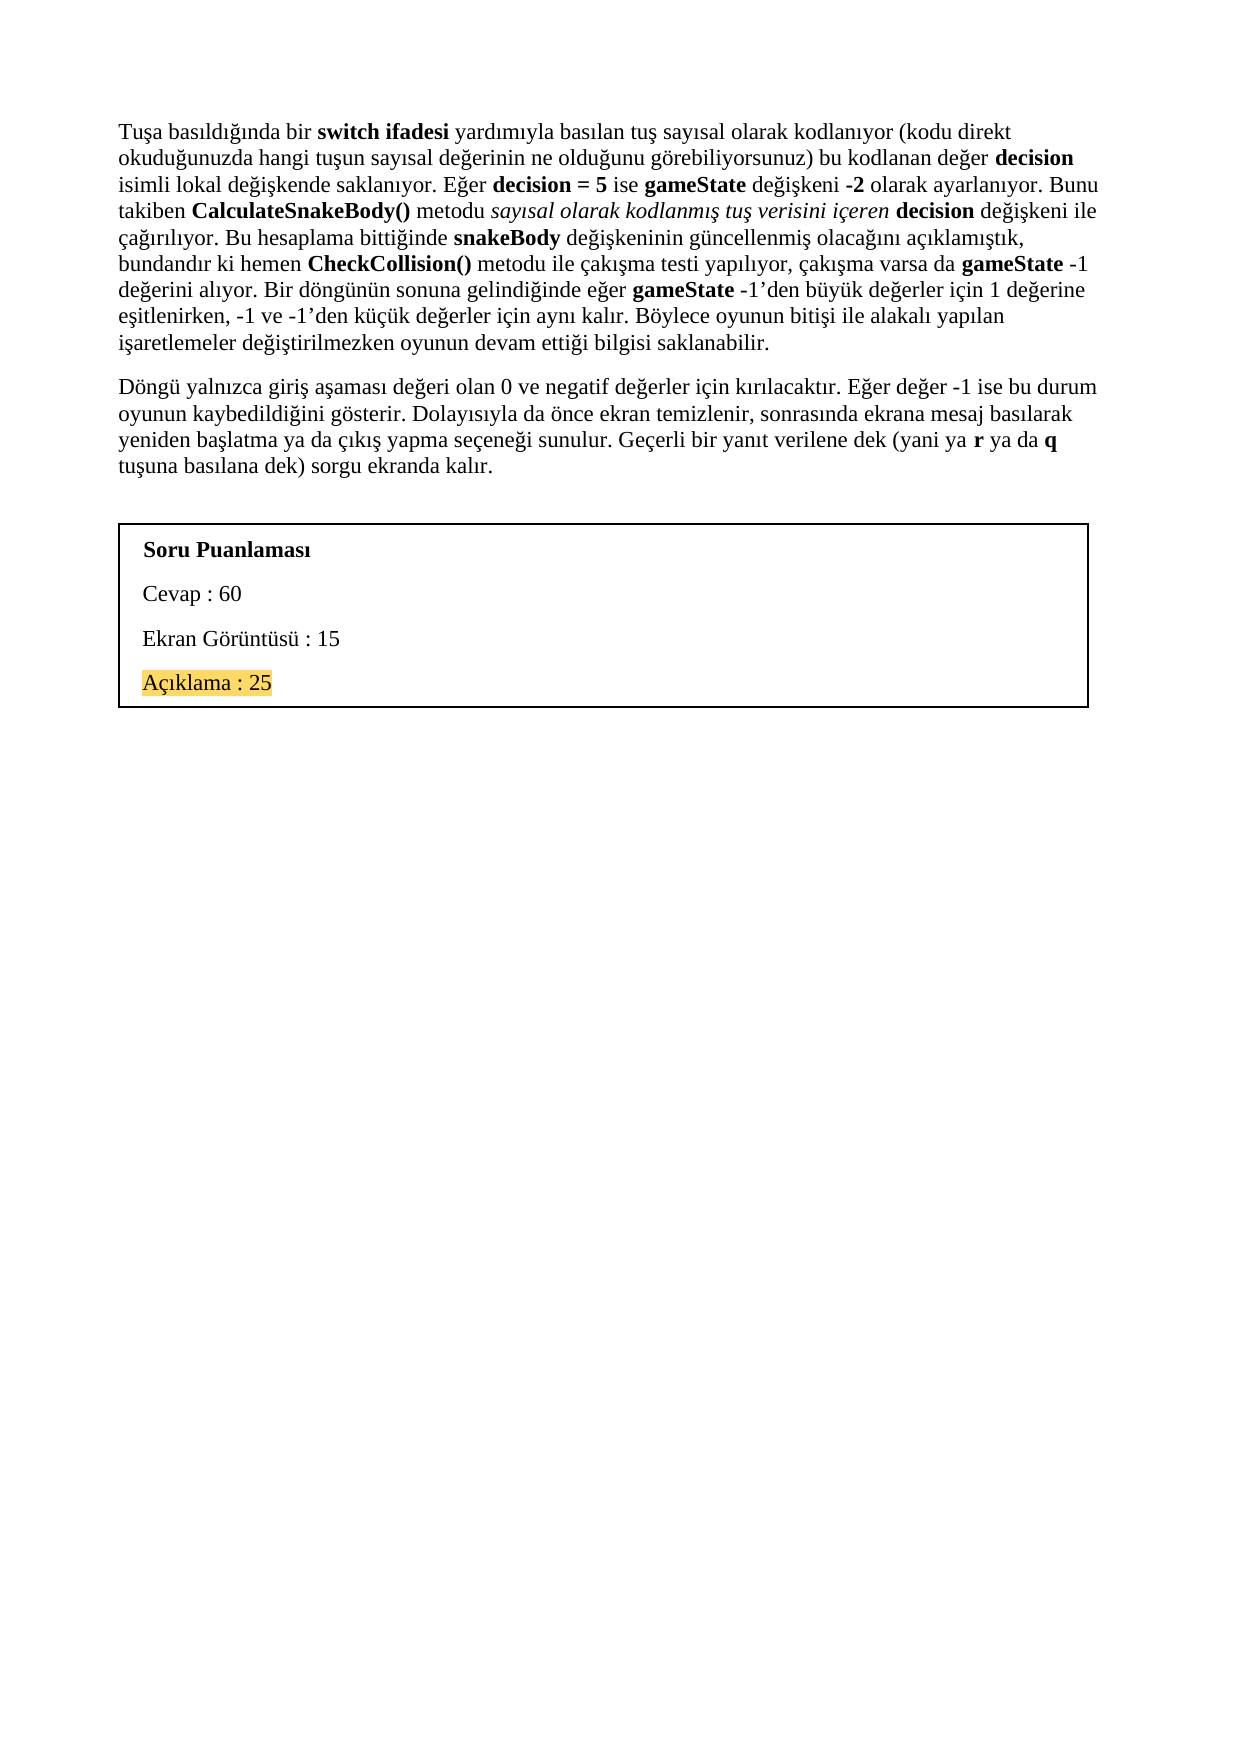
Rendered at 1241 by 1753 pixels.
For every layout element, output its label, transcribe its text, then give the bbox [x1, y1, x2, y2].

text Tuşa basıldığında bir switch ifadesi yardımıyla basılan tuş sayısal olarak kodlanıyor (kodu direkt okuduğunuzda hangi tuşun sayısal değerinin ne olduğunu görebiliyorsunuz) bu kodlanan değer decision isimli lokal değişkende saklanıyor. Eğer decision = 5 ise gameState değişkeni -2 olarak ayarlanıyor. Bunu takiben CalculateSnakeBody() metodu sayısal olarak kodlanmış tuş verisini içeren decision değişkeni ile çağırılıyor. Bu hesaplama bittiğinde snakeBody değişkeninin güncellenmiş olacağını açıklamıştık, bundandır ki hemen CheckCollision() metodu ile çakışma testi yapılıyor, çakışma varsa da gameState -1 değerini alıyor. Bir döngünün sonuna gelindiğinde eğer gameState -1’den büyük değerler için 1 değerine eşitlenirken, -1 ve -1’den küçük değerler için aynı kalır. Böylece oyunun bitişi ile alakalı yapılan işaretlemeler değiştirilmezken oyunun devam ettiği bilgisi saklanabilir. [118, 118, 1122, 355]
text Döngü yalnızca giriş aşaması değeri olan 0 ve negatif değerler için kırılacaktır. Eğer değer -1 ise bu durum oyunun kaybedildiğini gösterir. Dolayısıyla da önce ekran temizlenir, sonrasında ekrana mesaj basılarak yeniden başlatma ya da çıkış yapma seçeneği sunulur. Geçerli bir yanıt verilene dek (yani ya r ya da q tuşuna basılana dek) sorgu ekranda kalır. [118, 373, 1122, 479]
table_header Soru Puanlaması Cevap : 60 Ekran Görüntüsü : 15 Açıklama : 25 [120, 525, 1087, 706]
